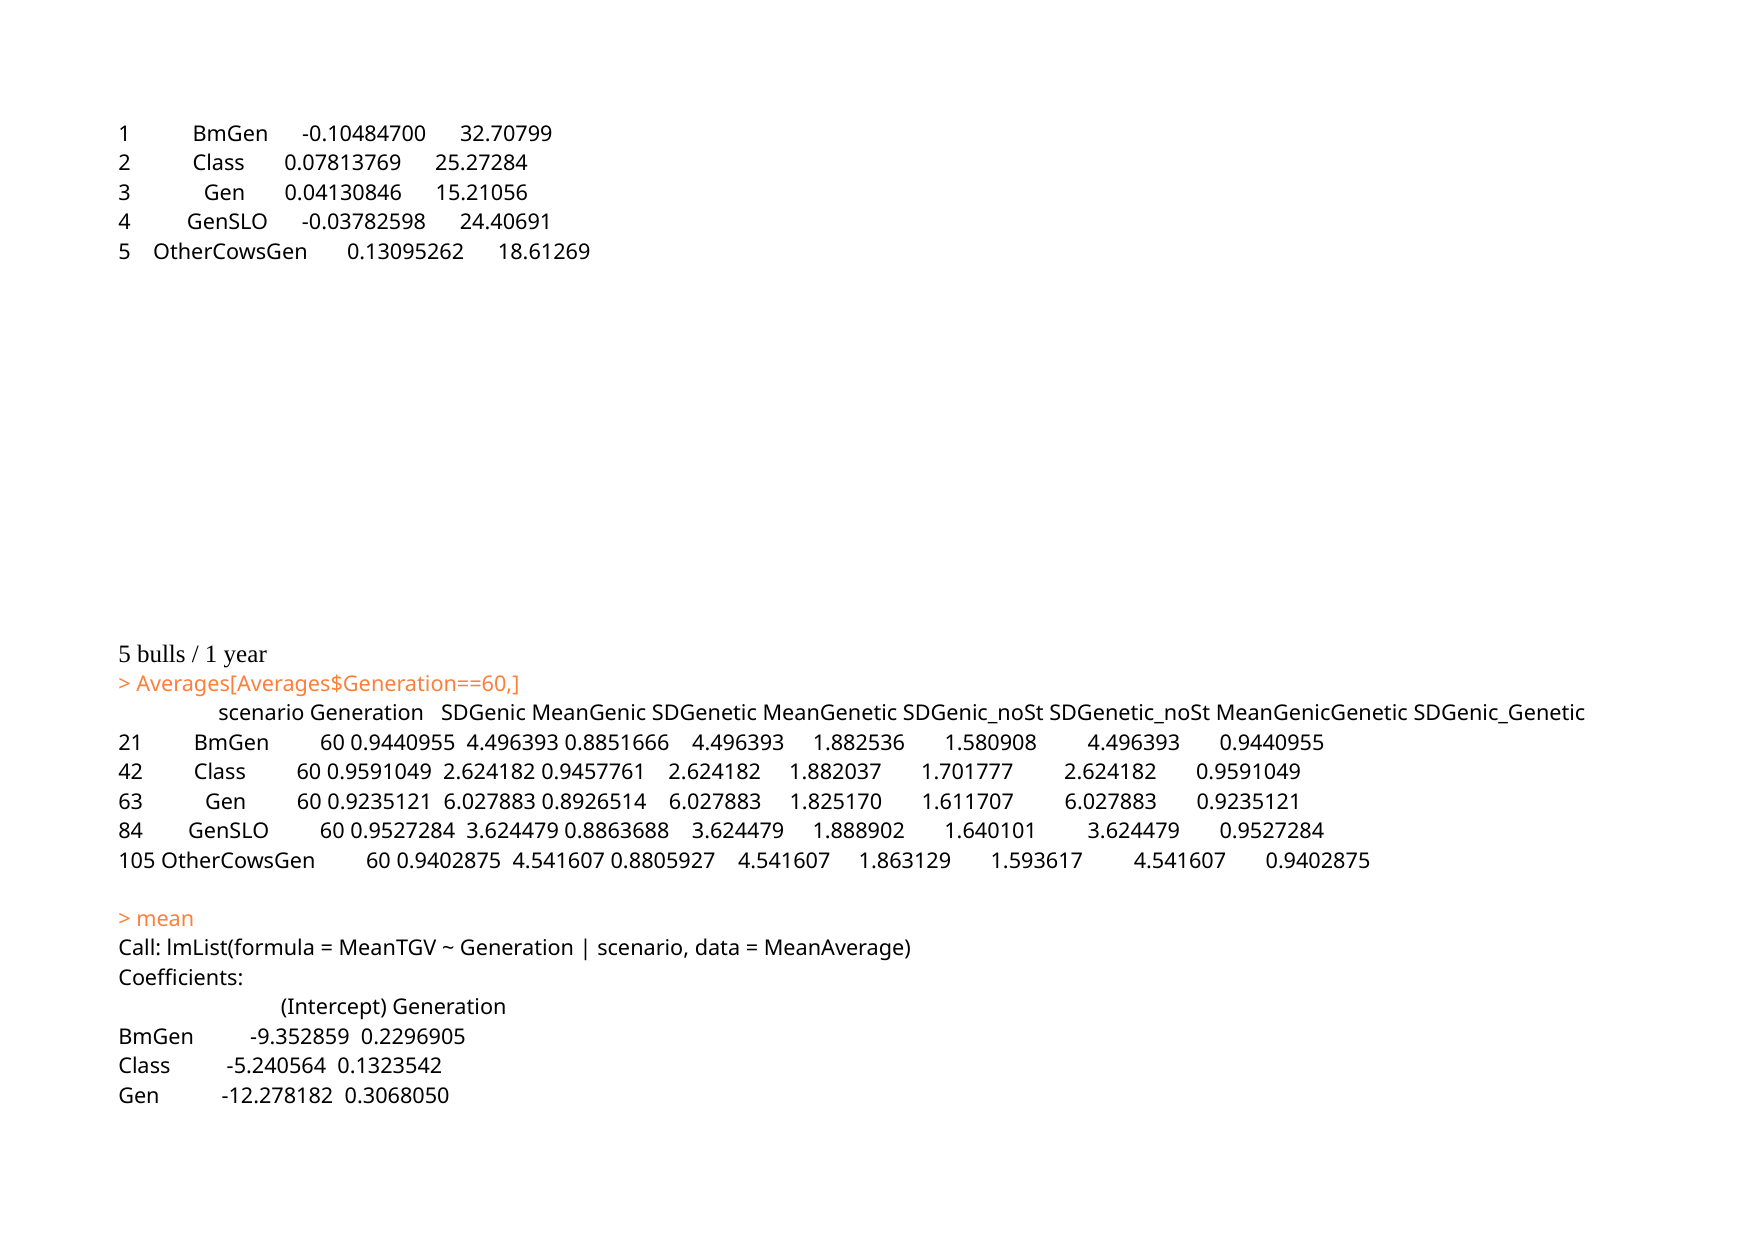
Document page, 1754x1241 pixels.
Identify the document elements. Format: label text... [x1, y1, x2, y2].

text Call: lmList(formula = MeanTGV ~ Generation | scenario, data = MeanAverage) [118, 933, 1636, 962]
text > mean [118, 903, 1636, 933]
text scenario Generation SDGenic MeanGenic SDGenetic MeanGenetic SDGenic_noSt SDGenetic_noSt MeanGenicGenetic SDGenic_Genetic [118, 697, 1636, 727]
text Class -5.240564 0.1323542 [118, 1051, 1636, 1080]
text 1 BmGen -0.10484700 32.70799 [118, 118, 1636, 148]
text 84 GenSLO 60 0.9527284 3.624479 0.8863688 3.624479 1.888902 1.640101 3.624479 0.9527284 [118, 815, 1636, 845]
text 42 Class 60 0.9591049 2.624182 0.9457761 2.624182 1.882037 1.701777 2.624182 0.9591049 [118, 756, 1636, 786]
text 5 bulls / 1 year [118, 639, 1636, 668]
text BmGen -9.352859 0.2296905 [118, 1021, 1636, 1051]
text Coefficients: [118, 962, 1636, 992]
text 21 BmGen 60 0.9440955 4.496393 0.8851666 4.496393 1.882536 1.580908 4.496393 0.9440955 [118, 727, 1636, 756]
text (Intercept) Generation [118, 992, 1636, 1021]
text 3 Gen 0.04130846 15.21056 [118, 177, 1636, 207]
text 105 OtherCowsGen 60 0.9402875 4.541607 0.8805927 4.541607 1.863129 1.593617 4.541607 0.9402875 [118, 845, 1636, 874]
text 2 Class 0.07813769 25.27284 [118, 148, 1636, 177]
text 4 GenSLO -0.03782598 24.40691 [118, 207, 1636, 236]
text Gen -12.278182 0.3068050 [118, 1080, 1636, 1109]
text 5 OtherCowsGen 0.13095262 18.61269 [118, 236, 1636, 266]
text 63 Gen 60 0.9235121 6.027883 0.8926514 6.027883 1.825170 1.611707 6.027883 0.9235121 [118, 786, 1636, 815]
text > Averages[Averages$Generation==60,] [118, 668, 1636, 697]
